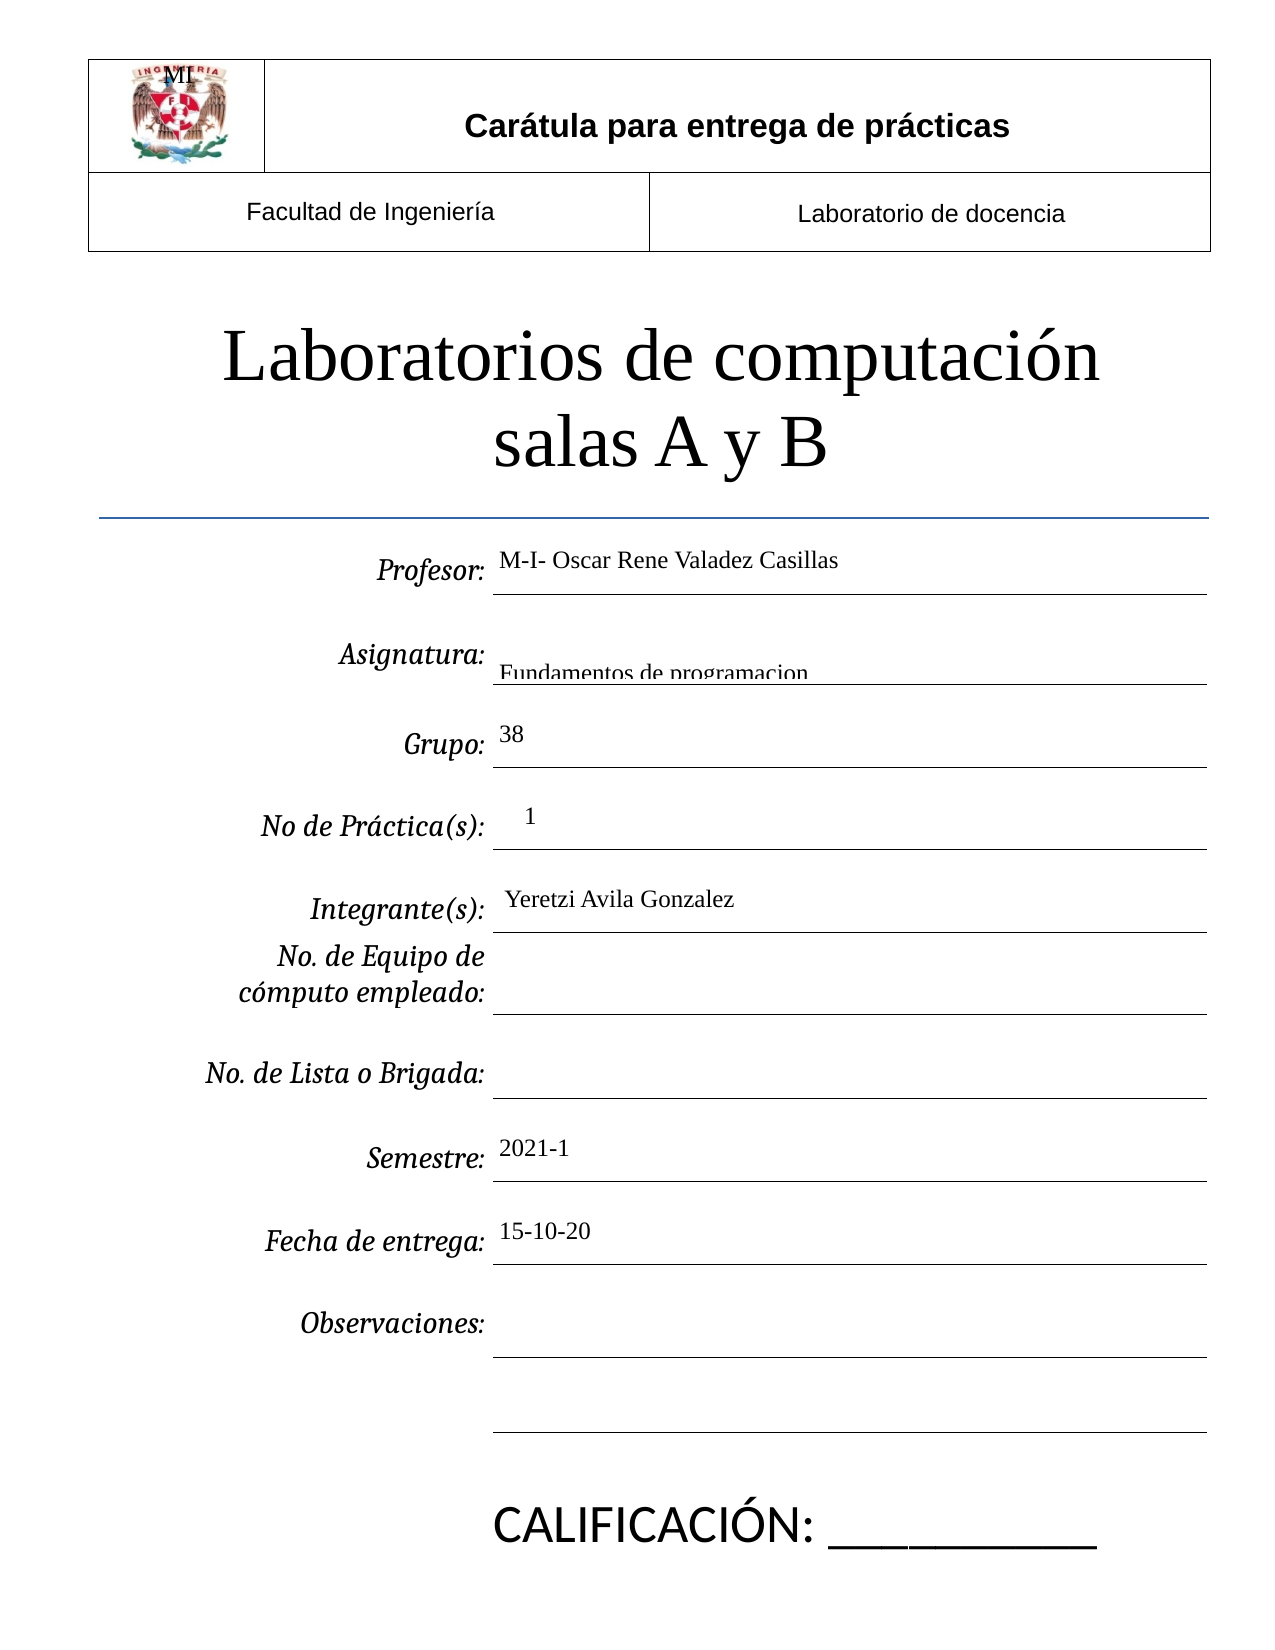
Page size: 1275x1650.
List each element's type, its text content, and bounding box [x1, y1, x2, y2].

text Laboratorios de computación [118, 310, 1205, 396]
table_cell Laboratorio de docencia [650, 173, 1210, 251]
table_header [493, 511, 1207, 517]
table_cell [493, 933, 1207, 1013]
table_header MI [89, 60, 264, 172]
table_cell Observaciones: [118, 1264, 493, 1357]
table_header Profesor: [118, 519, 493, 594]
table_cell 1 [493, 768, 1207, 849]
table_cell Asignatura: [118, 594, 493, 684]
table_cell [493, 1265, 1207, 1357]
table_cell Grupo: [118, 684, 493, 766]
table_cell 38 [493, 685, 1207, 766]
table_cell [493, 1358, 1207, 1432]
table_cell No de Práctica(s): [118, 766, 493, 849]
table_header Carátula para entrega de prácticas [265, 60, 1210, 172]
table_cell Integrante(s): [118, 849, 493, 932]
table_cell No. de Equipo de cómputo empleado: [118, 932, 493, 1013]
table_cell Facultad de Ingeniería [89, 173, 649, 251]
table_cell [493, 1015, 1207, 1098]
text CALIFICACIÓN: __________ [118, 1489, 1205, 1556]
text salas A y B [118, 396, 1205, 482]
table_cell No. de Lista o Brigada: [118, 1014, 493, 1098]
table_cell Fecha de entrega: [118, 1181, 493, 1263]
table_cell 2021-1 [493, 1099, 1207, 1181]
table_header [118, 511, 493, 517]
table_cell [118, 1357, 493, 1432]
table_cell Yeretzi Avila Gonzalez [493, 850, 1207, 932]
table_cell 15-10-20 [493, 1182, 1207, 1263]
table_cell Semestre: [118, 1098, 493, 1181]
table_cell Fundamentos de programacion [493, 595, 1207, 684]
table_header M-I- Oscar Rene Valadez Casillas [493, 519, 1207, 594]
